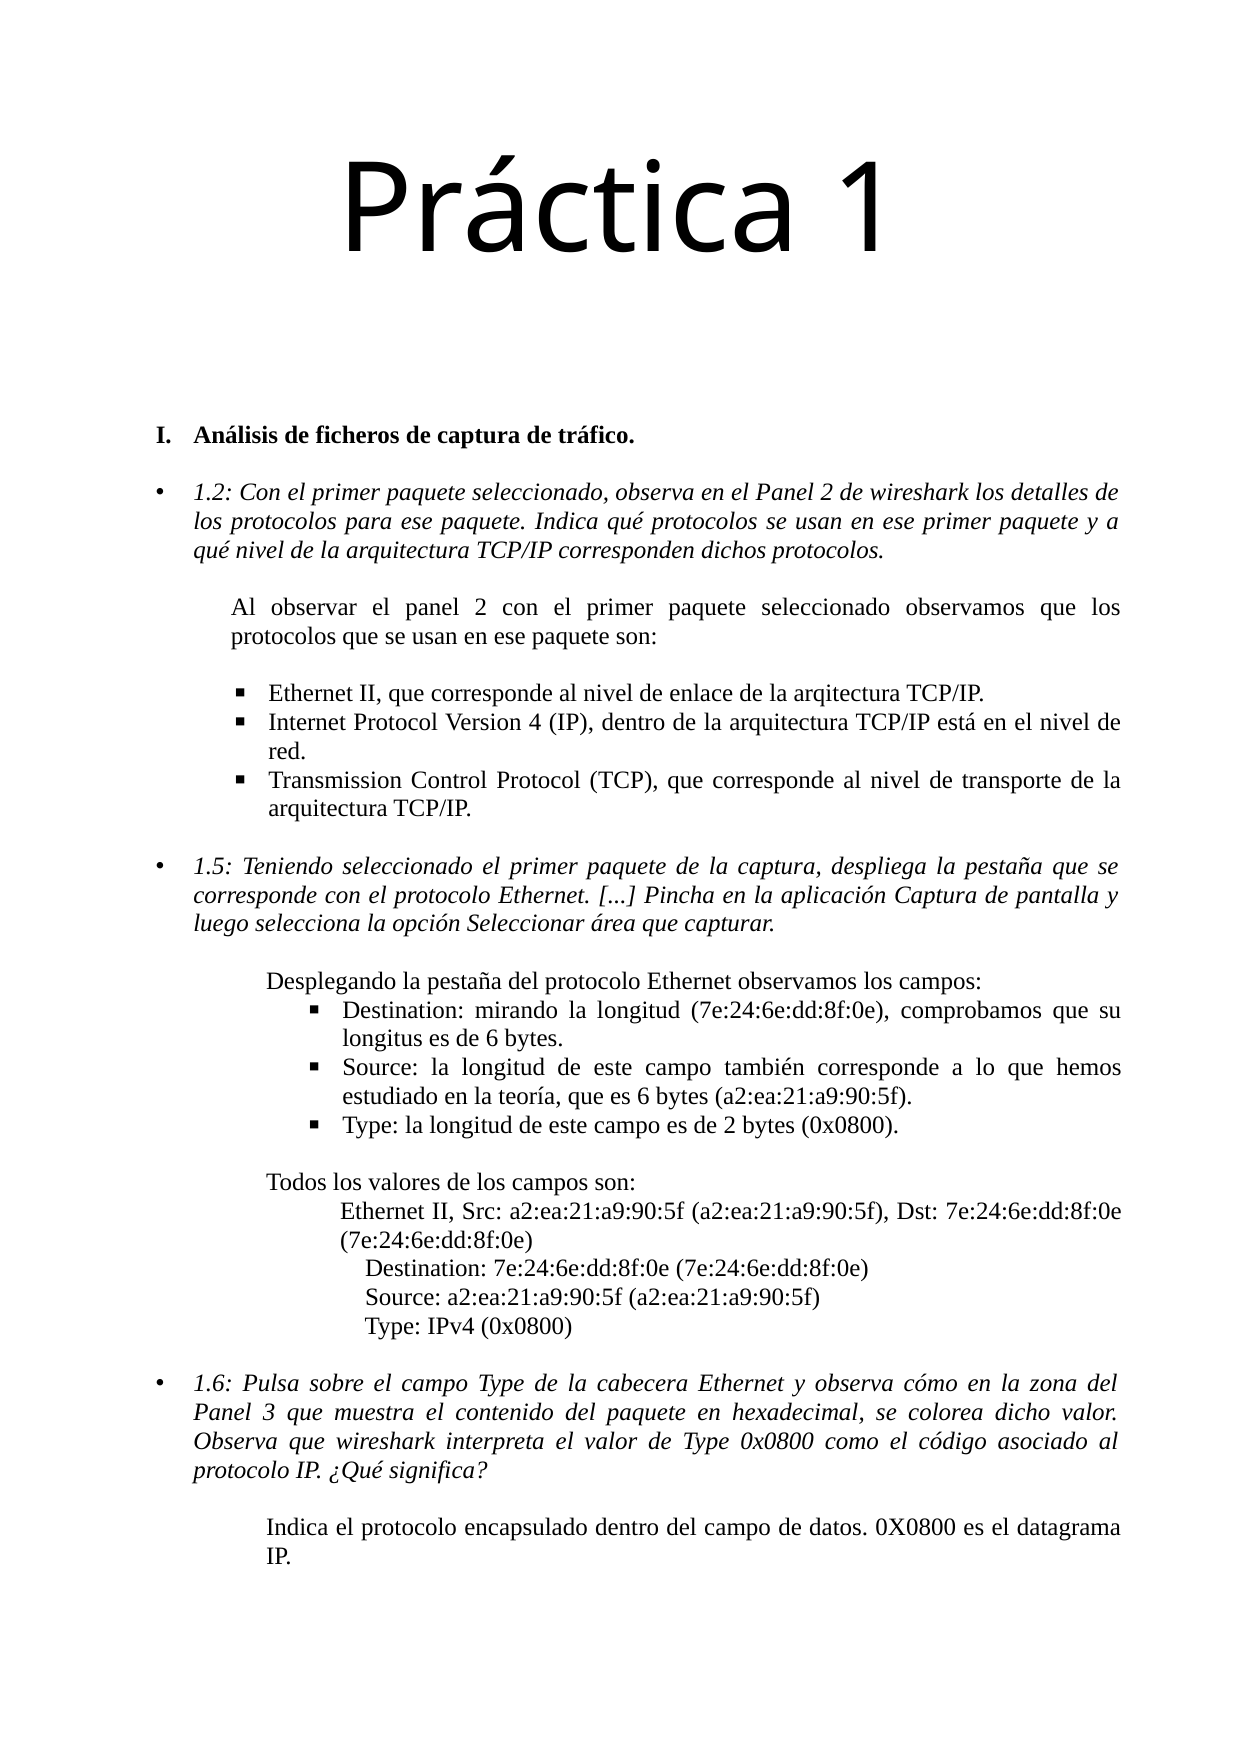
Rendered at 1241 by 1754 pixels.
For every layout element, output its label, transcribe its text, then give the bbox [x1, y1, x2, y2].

list 1.2: Con el primer paquete seleccionado, observa en el Panel 2 de wireshark los detalles de los protocolos para ese paquete. Indica qué protocolos se usan en ese primer paquete y a qué nivel de la arquitectura TCP/IP corresponden dichos protocolos. [156, 477, 1122, 563]
text Ethernet II, Src: a2:ea:21:a9:90:5f (a2:ea:21:a9:90:5f), Dst: 7e:24:6e:dd:8f:0e (7e:24:6e:dd:8f:0e) [340, 1196, 1122, 1253]
list Source: la longitud de este campo también corresponde a lo que hemos estudiado en la teoría, que es 6 bytes (a2:ea:21:a9:90:5f). [304, 1052, 1122, 1110]
list 1.6: Pulsa sobre el campo Type de la cabecera Ethernet y observa cómo en la zona del Panel 3 que muestra el contenido del paquete en hexadecimal, se colorea dicho valor. Observa que wireshark interpreta el valor de Type 0x0800 como el código asociado al protocolo IP. ¿Qué significa? [156, 1368, 1122, 1483]
list Análisis de ficheros de captura de tráfico. [156, 420, 1122, 448]
list Internet Protocol Version 4 (IP), dentro de la arquitectura TCP/IP está en el nivel de red. [231, 707, 1122, 765]
list Destination: mirando la longitud (7e:24:6e:dd:8f:0e), comprobamos que su longitus es de 6 bytes. [304, 995, 1122, 1052]
list Type: la longitud de este campo es de 2 bytes (0x0800). [304, 1110, 1122, 1138]
text Todos los valores de los campos son: [266, 1167, 1122, 1196]
text Desplegando la pestaña del protocolo Ethernet observamos los campos: [266, 966, 1122, 995]
list 1.5: Teniendo seleccionado el primer paquete de la captura, despliega la pestaña que se corresponde con el protocolo Ethernet. [...] Pincha en la aplicación Captura de pantalla y luego selecciona la opción Seleccionar área que capturar. [156, 851, 1122, 937]
text Práctica 1 [118, 118, 1122, 288]
list Ethernet II, que corresponde al nivel de enlace de la arqitectura TCP/IP. [231, 678, 1122, 707]
text Source: a2:ea:21:a9:90:5f (a2:ea:21:a9:90:5f) [340, 1282, 1122, 1311]
text Destination: 7e:24:6e:dd:8f:0e (7e:24:6e:dd:8f:0e) [340, 1253, 1122, 1282]
list Transmission Control Protocol (TCP), que corresponde al nivel de transporte de la arquitectura TCP/IP. [231, 765, 1122, 822]
text Type: IPv4 (0x0800) [340, 1311, 1122, 1340]
list Al observar el panel 2 con el primer paquete seleccionado observamos que los protocolos que se usan en ese paquete son: [193, 592, 1122, 650]
text Indica el protocolo encapsulado dentro del campo de datos. 0X0800 es el datagrama IP. [266, 1512, 1122, 1570]
